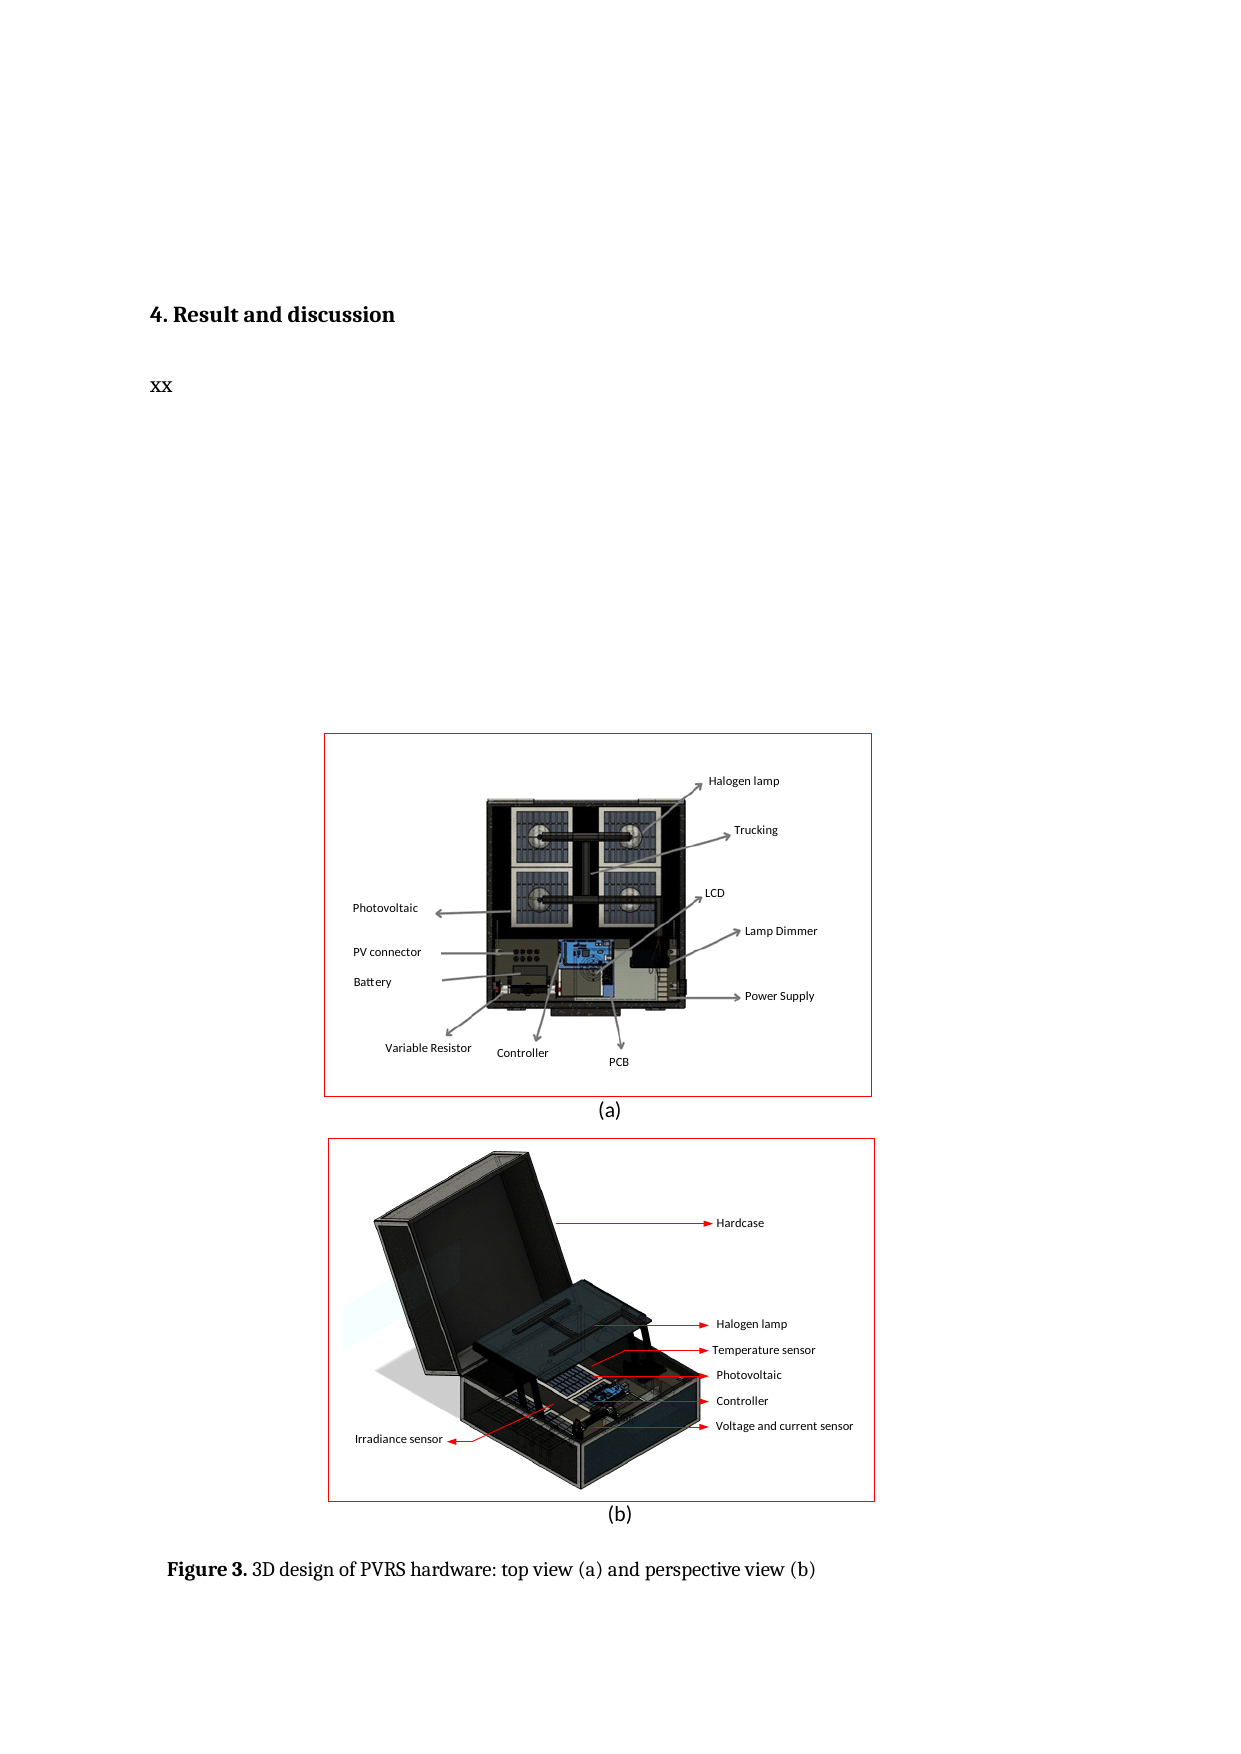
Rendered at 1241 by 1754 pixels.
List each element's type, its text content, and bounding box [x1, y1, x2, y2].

text 4. Result and discussion [150, 302, 1090, 328]
text xx [150, 372, 1090, 398]
text Figure 3. 3D design of PVRS hardware: top view (a) and perspective view (b) [167, 1558, 1046, 1582]
